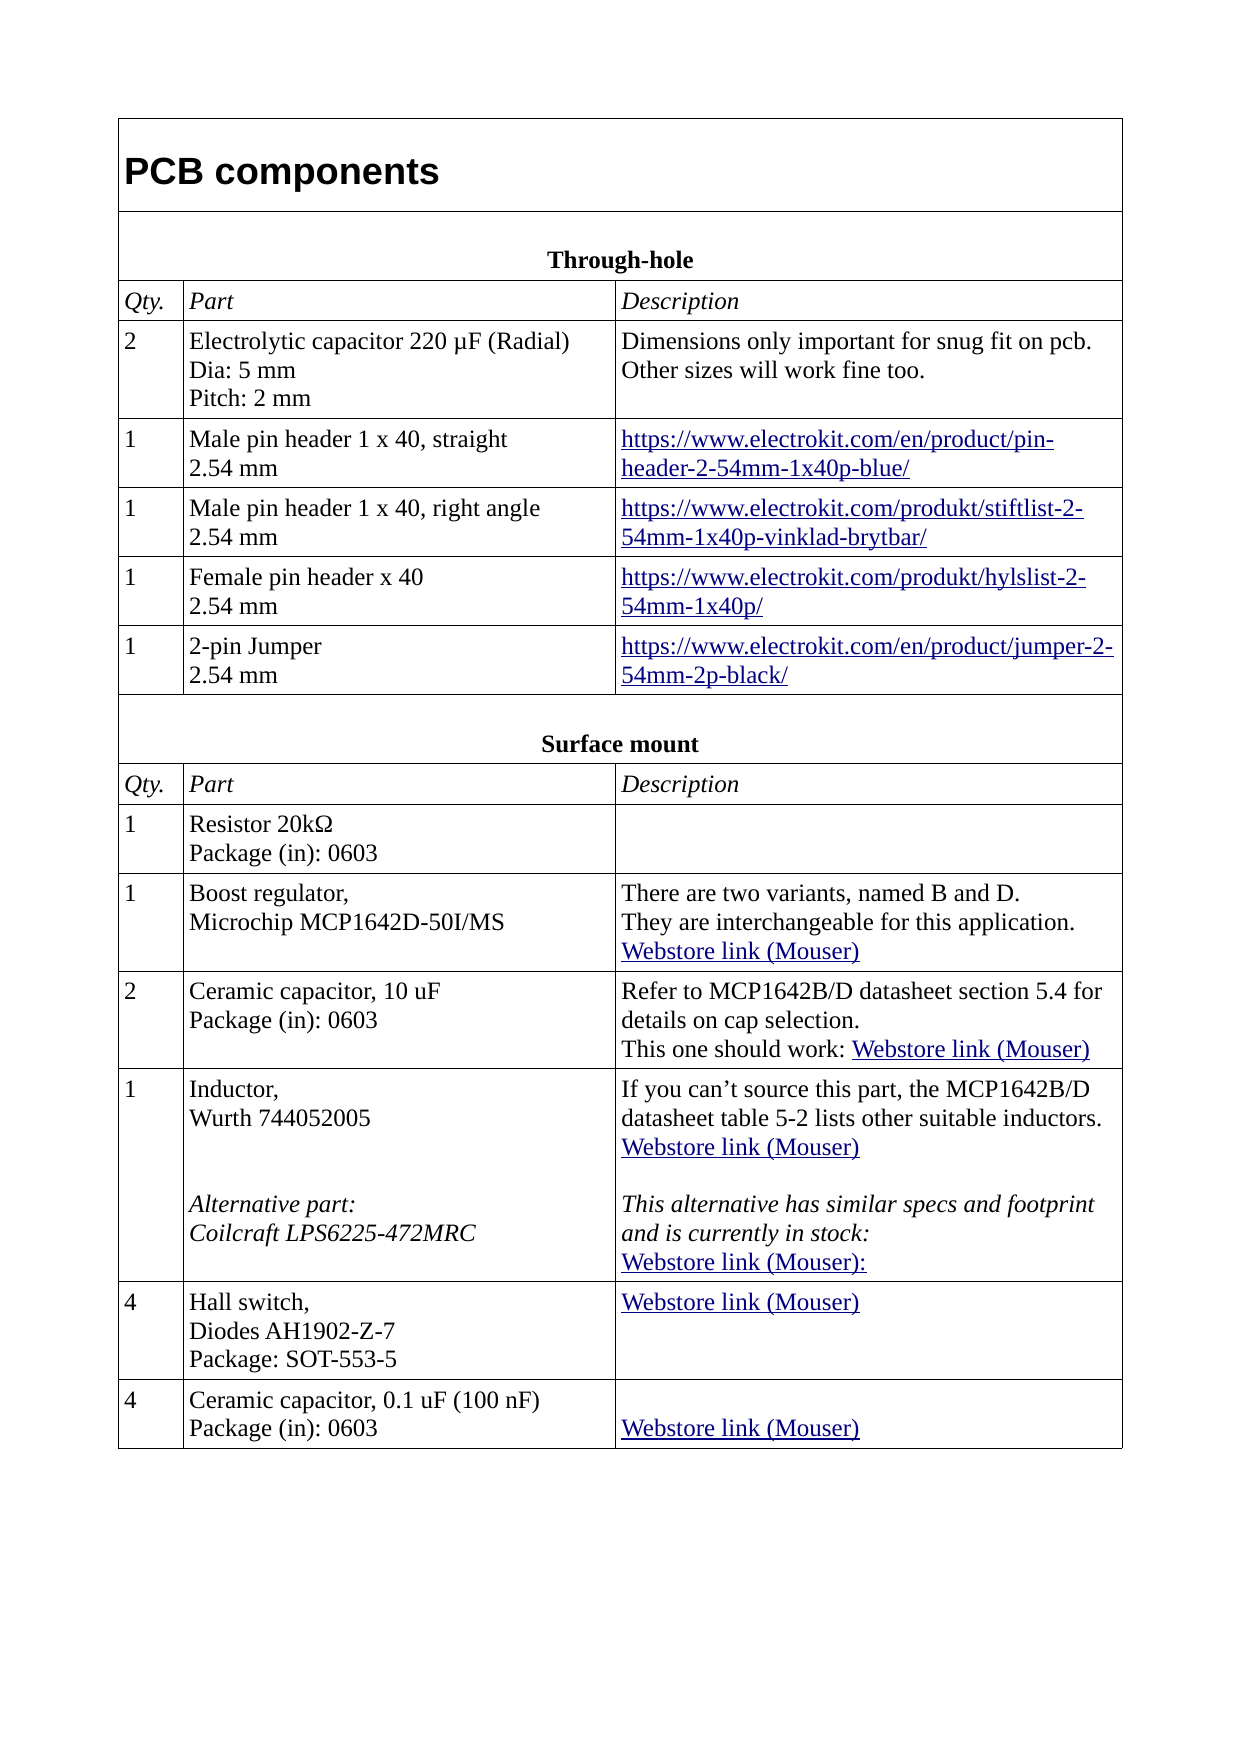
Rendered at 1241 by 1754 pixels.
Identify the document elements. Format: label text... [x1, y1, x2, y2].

table_cell https://www.electrokit.com/produkt/hylslist-2-54mm-1x40p/ [616, 557, 1122, 625]
table_cell Hall switch, Diodes AH1902-Z-7 Package: SOT-553-5 [184, 1282, 615, 1379]
table_cell Male pin header 1 x 40, right angle 2.54 mm [184, 488, 615, 556]
table_cell Part [184, 281, 615, 320]
table_cell 1 [119, 626, 183, 694]
table_cell 1 [119, 419, 183, 487]
table_cell Description [616, 764, 1122, 804]
table_cell Part [184, 764, 615, 804]
table_cell Webstore link (Mouser) [616, 1282, 1122, 1379]
table_cell 4 [119, 1380, 183, 1448]
table_cell There are two variants, named B and D. They are interchangeable for this application. Webstore link (Mouser) [616, 874, 1122, 971]
table_cell https://www.electrokit.com/produkt/stiftlist-2-54mm-1x40p-vinklad-brytbar/ [616, 488, 1122, 556]
table_cell 2-pin Jumper 2.54 mm [184, 626, 615, 694]
table_cell If you can’t source this part, the MCP1642B/D datasheet table 5-2 lists other suitable inductors. Webstore link (Mouser) This alternative has similar specs and footprint and is currently in stock: Webstore link (Mouser): [616, 1069, 1122, 1281]
table_cell 1 [119, 488, 183, 556]
table_cell Refer to MCP1642B/D datasheet section 5.4 for details on cap selection. This one should work: Webstore link (Mouser) [616, 972, 1122, 1068]
table_cell Description [616, 281, 1122, 320]
table_cell Through-hole [119, 212, 1122, 280]
table_cell Dimensions only important for snug fit on pcb. Other sizes will work fine too. [616, 321, 1122, 418]
table_cell Resistor 20kΩ Package (in): 0603 [184, 805, 615, 873]
table_cell 2 [119, 321, 183, 418]
table_cell 1 [119, 1069, 183, 1281]
table_cell Electrolytic capacitor 220 µF (Radial) Dia: 5 mm Pitch: 2 mm [184, 321, 615, 418]
table_cell Webstore link (Mouser) [616, 1380, 1122, 1448]
table_cell Ceramic capacitor, 0.1 uF (100 nF) Package (in): 0603 [184, 1380, 615, 1448]
table_cell 4 [119, 1282, 183, 1379]
table_cell 1 [119, 557, 183, 625]
table_cell Inductor, Wurth 744052005 Alternative part: Coilcraft LPS6225-472MRC [184, 1069, 615, 1281]
table_cell Surface mount [119, 695, 1122, 763]
table_cell 1 [119, 805, 183, 873]
table_cell Female pin header x 40 2.54 mm [184, 557, 615, 625]
table_cell Boost regulator, Microchip MCP1642D-50I/MS [184, 874, 615, 971]
table_cell Qty. [119, 764, 183, 804]
table_cell Qty. [119, 281, 183, 320]
table_cell 1 [119, 874, 183, 971]
table_cell Male pin header 1 x 40, straight 2.54 mm [184, 419, 615, 487]
table_cell https://www.electrokit.com/en/product/jumper-2-54mm-2p-black/ [616, 626, 1122, 694]
table_cell [616, 805, 1122, 873]
table_header PCB components [119, 119, 1122, 211]
table_cell 2 [119, 972, 183, 1068]
table_cell https://www.electrokit.com/en/product/pin-header-2-54mm-1x40p-blue/ [616, 419, 1122, 487]
table_cell Ceramic capacitor, 10 uF Package (in): 0603 [184, 972, 615, 1068]
